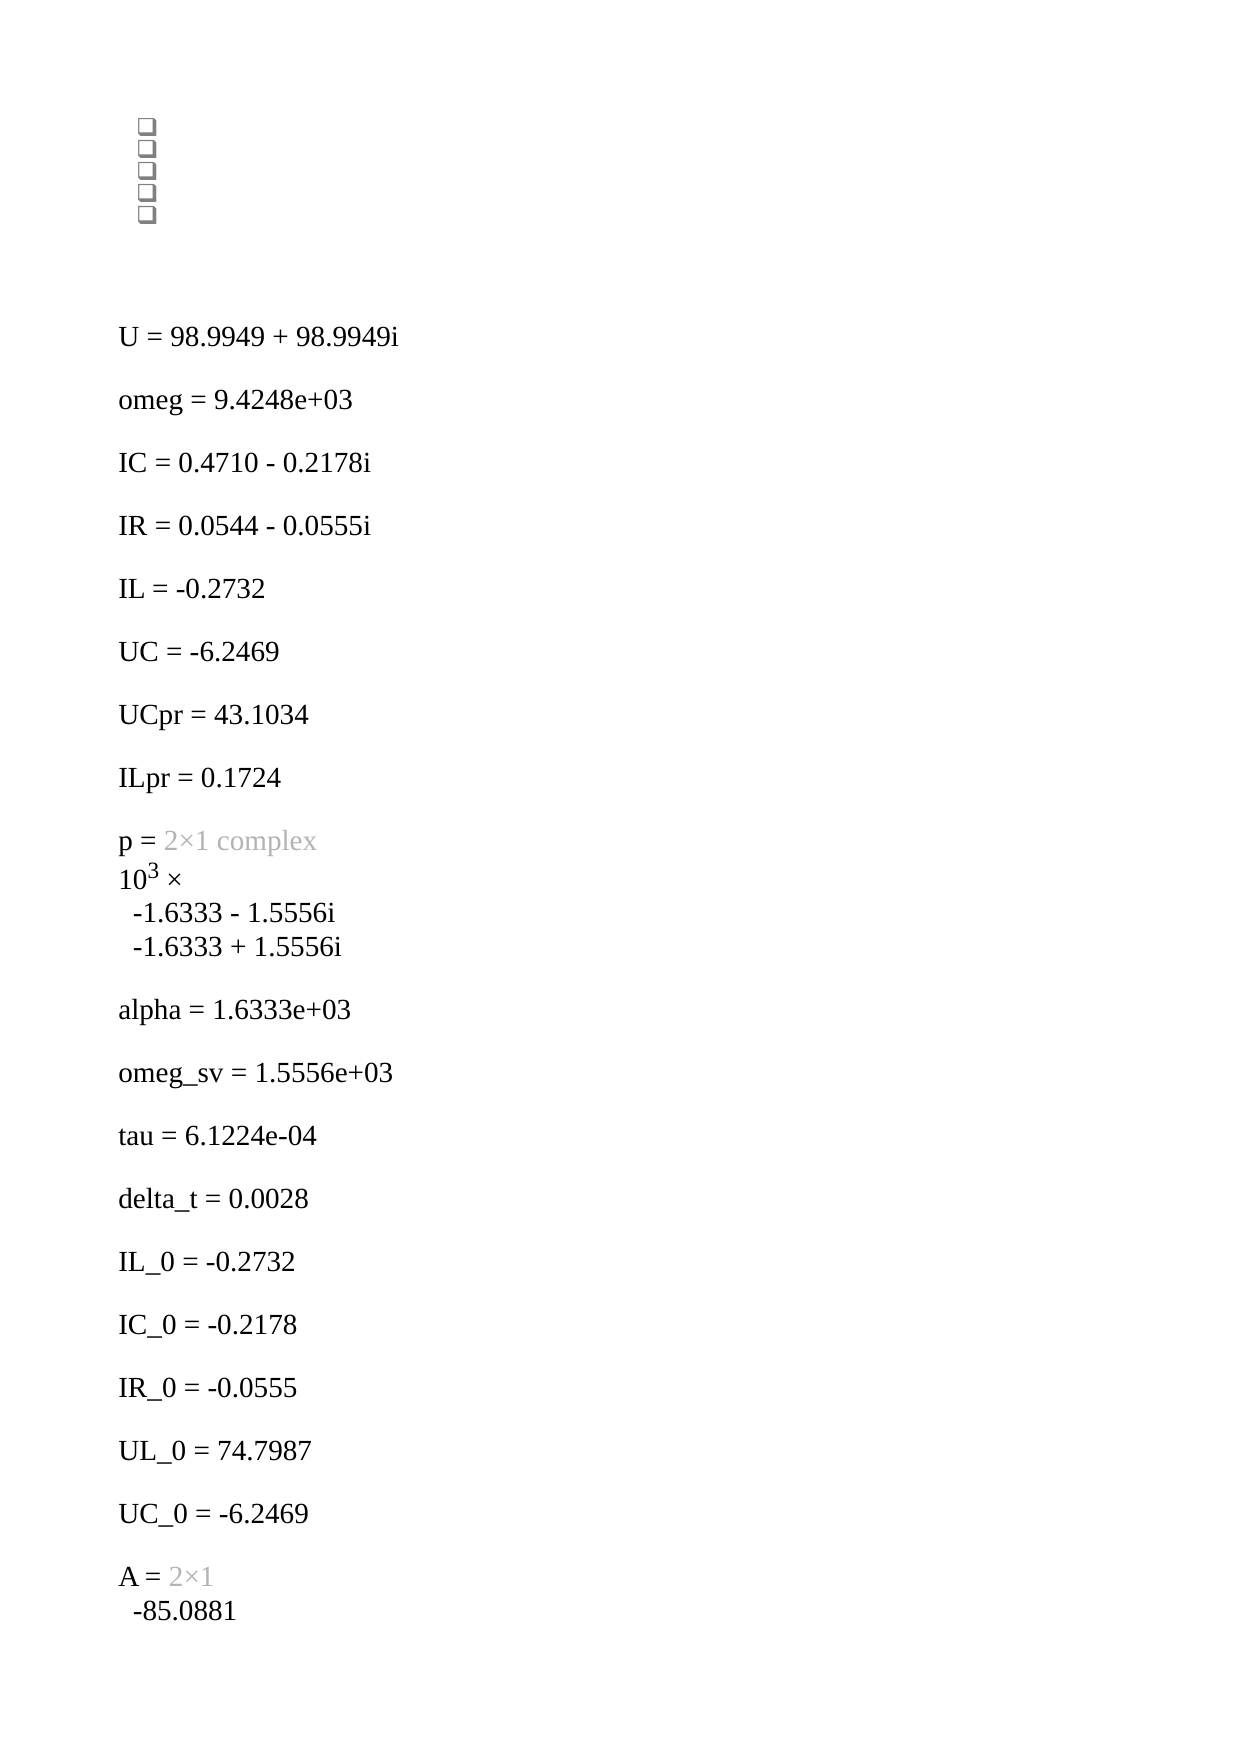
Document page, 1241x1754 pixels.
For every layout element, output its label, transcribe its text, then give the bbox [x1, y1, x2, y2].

text tau = 6.1224e-04 [118, 1118, 1122, 1152]
text UCpr = 43.1034 [118, 697, 1122, 730]
text IR_0 = -0.0555 [118, 1370, 1122, 1404]
text A = 2×1 [118, 1559, 1122, 1593]
text UL_0 = 74.7987 [118, 1433, 1122, 1467]
text alpha = 1.6333e+03 [118, 992, 1122, 1026]
text UC = -6.2469 [118, 634, 1122, 667]
text ILpr = 0.1724 [118, 760, 1122, 793]
text IC_0 = -0.2178 [118, 1307, 1122, 1341]
text IL = -0.2732 [118, 571, 1122, 604]
text IL_0 = -0.2732 [118, 1244, 1122, 1278]
text -85.0881 [118, 1593, 1122, 1626]
text IC = 0.4710 - 0.2178i [118, 445, 1122, 478]
text omeg = 9.4248e+03 [118, 382, 1122, 415]
text omeg_sv = 1.5556e+03 [118, 1055, 1122, 1089]
text -1.6333 + 1.5556i [118, 929, 1122, 963]
text UC_0 = -6.2469 [118, 1496, 1122, 1530]
text delta_t = 0.0028 [118, 1181, 1122, 1215]
text U = 98.9949 + 98.9949i [118, 319, 1122, 352]
text 103 × [118, 856, 1122, 896]
text -1.6333 - 1.5556i [118, 896, 1122, 929]
text p = 2×1 complex [118, 823, 1122, 856]
text IR = 0.0544 - 0.0555i [118, 508, 1122, 541]
